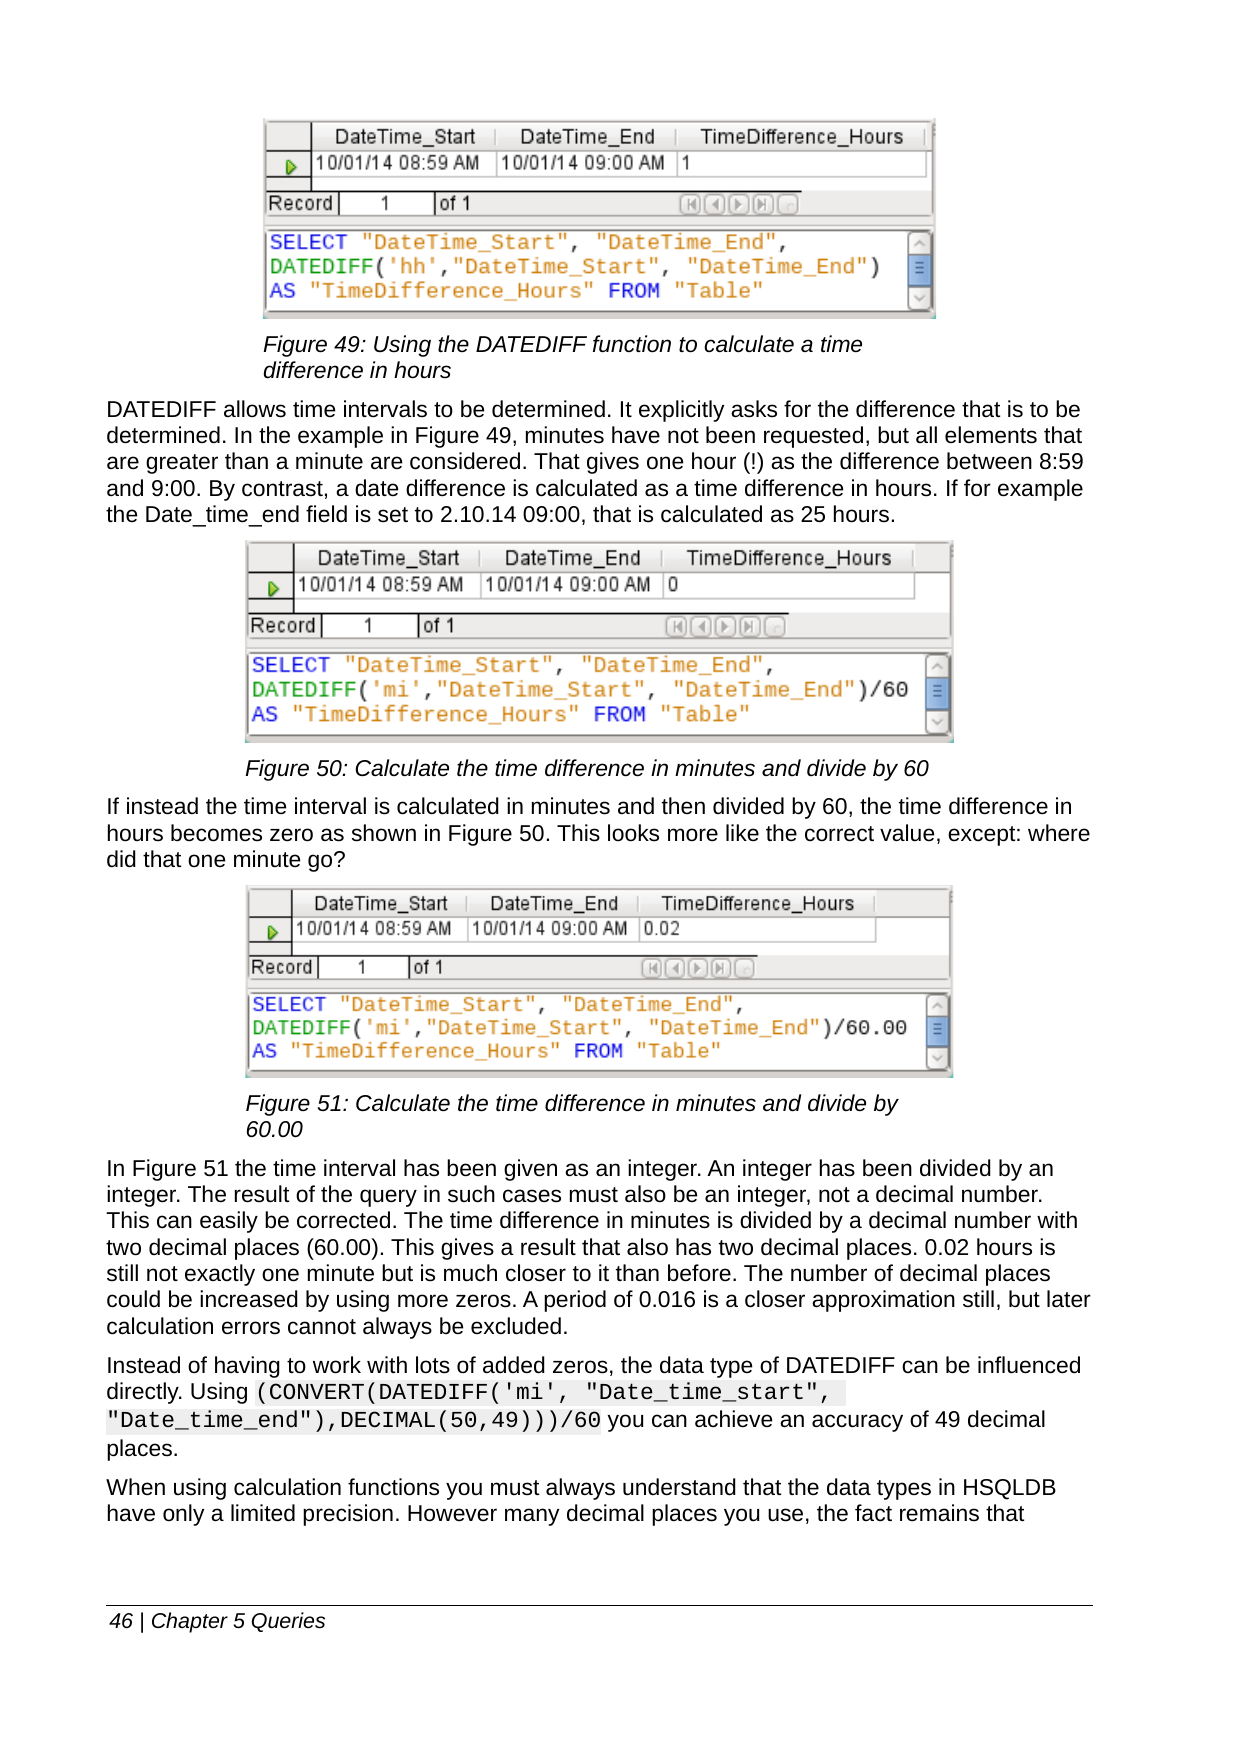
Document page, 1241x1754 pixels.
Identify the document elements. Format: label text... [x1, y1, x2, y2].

picture [244, 540, 954, 743]
text Figure 51: Calculate the time difference in minutes and divide by 60.00 [245, 1090, 953, 1143]
text When using calculation functions you must always understand that the data types in HSQLDB have only a limited precision. However many decimal places you use, the fact remains that [106, 1473, 1093, 1526]
text DATEDIFF allows time intervals to be determined. It explicitly asks for the difference that is to be determined. In the example in Figure 49, minutes have not been requested, but all elements that are greater than a minute are considered. That gives one hour (!) as the difference between 8:59 and 9:00. By contrast, a date difference is calculated as a time difference in hours. If for example the Date_time_end field is set to 2.10.14 09:00, that is calculated as 25 hours. [106, 396, 1093, 527]
picture [245, 885, 954, 1078]
picture [262, 118, 937, 319]
text If instead the time interval is calculated in minutes and then divided by 60, the time difference in hours becomes zero as shown in Figure 50. This looks more like the correct value, except: where did that one minute go? [106, 793, 1093, 872]
text In Figure 51 the time interval has been given as an integer. An integer has been divided by an integer. The result of the query in such cases must also be an integer, not a decimal number. This can easily be corrected. The time difference in minutes is divided by a decimal number with two decimal places (60.00). This gives a result that also has two decimal places. 0.02 hours is still not exactly one minute but is much closer to it than before. The number of decimal places could be increased by using more zeros. A period of 0.016 is a closer approximation still, but later calculation errors cannot always be excluded. [106, 1155, 1093, 1339]
text Figure 50: Calculate the time difference in minutes and divide by 60 [245, 755, 954, 781]
text Instead of having to work with lots of added zeros, the data type of DATEDIFF can be influenced directly. Using (CONVERT(DATEDIFF('mi', "Date_time_start", "Date_time_end"),DECIMAL(50,49)))/60 you can achieve an accuracy of 49 decimal places. [106, 1352, 1093, 1461]
text Figure 49: Using the DATEDIFF function to calculate a time difference in hours [263, 331, 936, 384]
